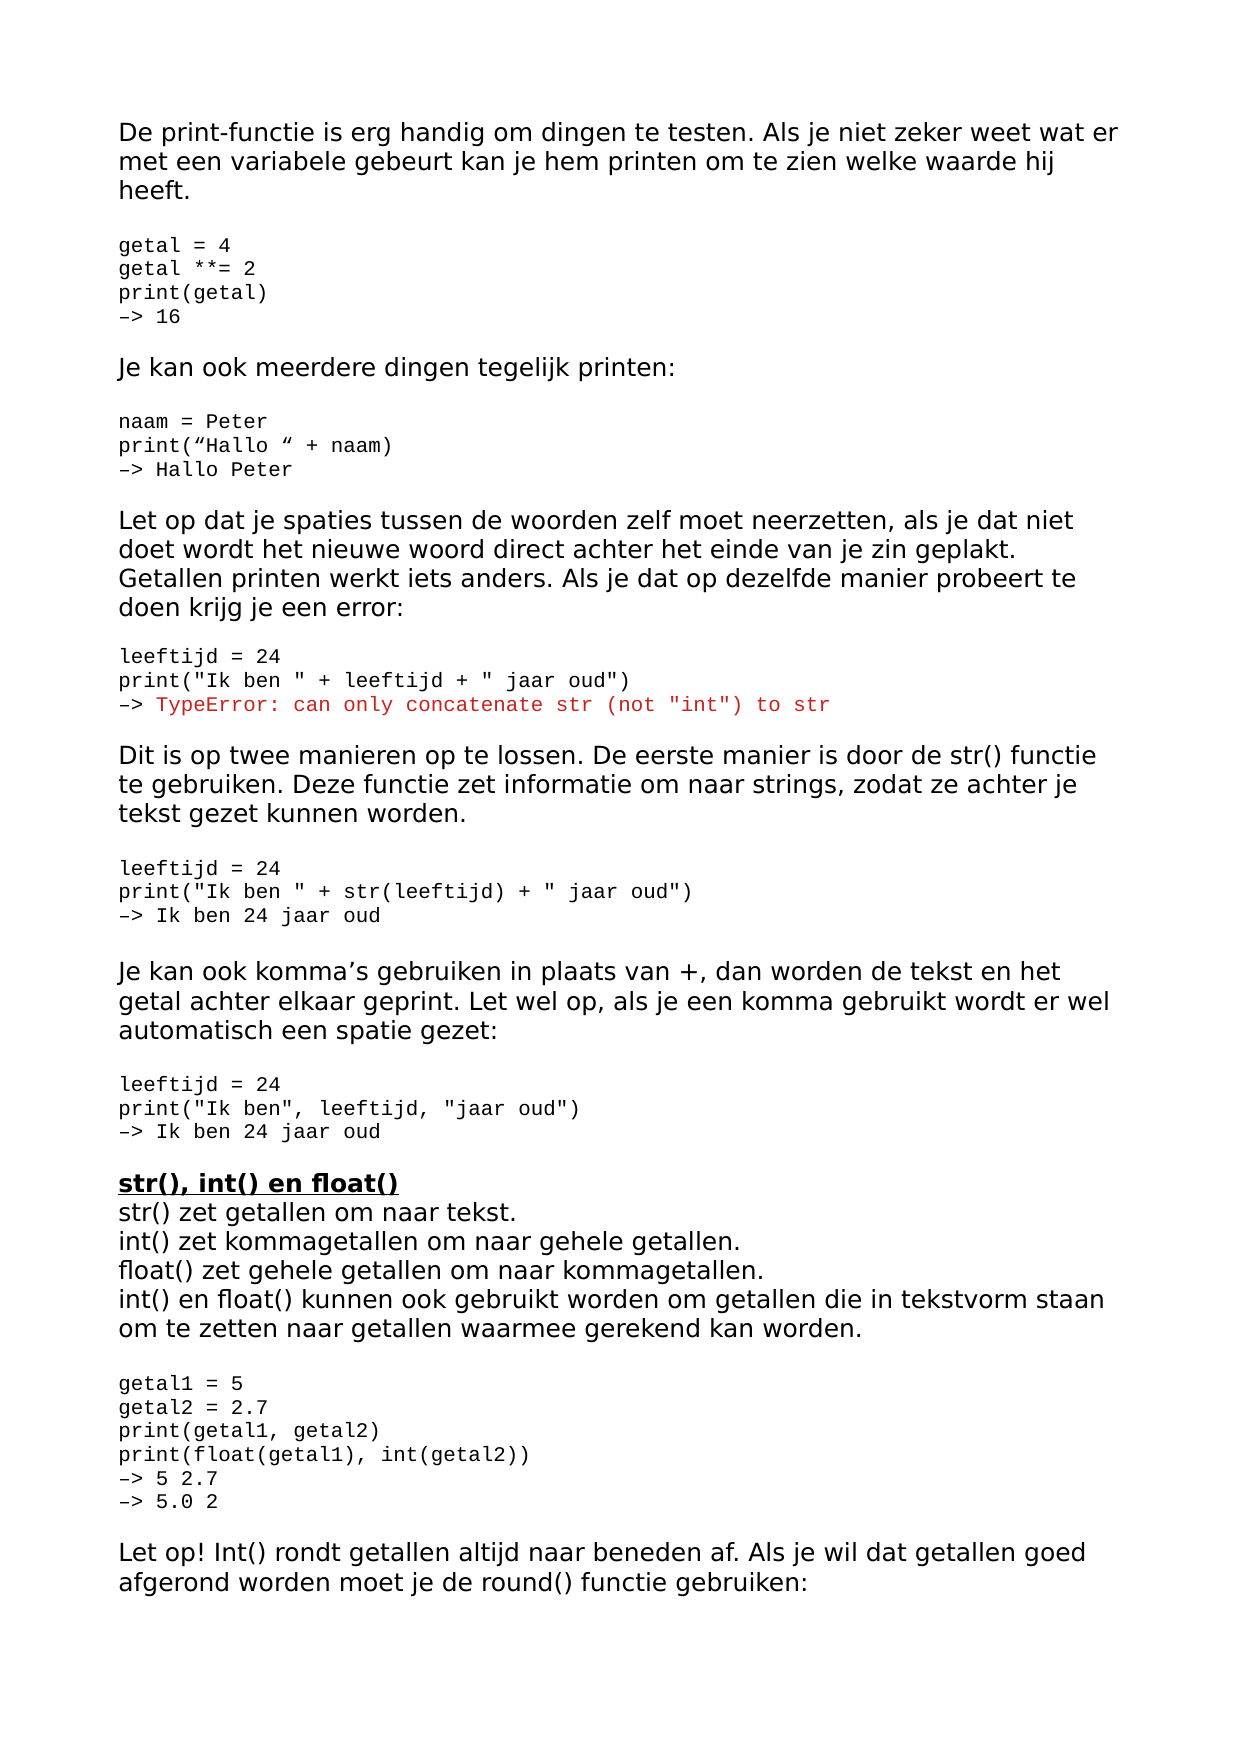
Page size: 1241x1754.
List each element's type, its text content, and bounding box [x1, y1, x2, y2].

text Let op! Int() rondt getallen altijd naar beneden af. Als je wil dat getallen goed afgerond worden moet je de round() functie gebruiken: [118, 1538, 1122, 1597]
text Getallen printen werkt iets anders. Als je dat op dezelfde manier probeert te doen krijg je een error: [118, 564, 1122, 623]
text print(float(getal1), int(getal2)) [118, 1444, 1122, 1468]
text leeftijd = 24 [118, 646, 1122, 670]
text print("Ik ben", leeftijd, "jaar oud") [118, 1098, 1122, 1122]
text naam = Peter [118, 411, 1122, 435]
text –> Ik ben 24 jaar oud [118, 905, 1122, 928]
text –> 5.0 2 [118, 1491, 1122, 1515]
text int() en float() kunnen ook gebruikt worden om getallen die in tekstvorm staan om te zetten naar getallen waarmee gerekend kan worden. [118, 1286, 1122, 1344]
text leeftijd = 24 [118, 857, 1122, 881]
text getal = 4 [118, 235, 1122, 258]
text –> 16 [118, 306, 1122, 329]
text De print-functie is erg handig om dingen te testen. Als je niet zeker weet wat er met een variabele gebeurt kan je hem printen om te zien welke waarde hij heeft. [118, 118, 1122, 206]
text str() zet getallen om naar tekst. [118, 1198, 1122, 1227]
text Dit is op twee manieren op te lossen. De eerste manier is door de str() functie te gebruiken. Deze functie zet informatie om naar strings, zodat ze achter je tekst gezet kunnen worden. [118, 741, 1122, 828]
text print("Ik ben " + leeftijd + " jaar oud") [118, 670, 1122, 693]
text int() zet kommagetallen om naar gehele getallen. [118, 1227, 1122, 1256]
text print("Ik ben " + str(leeftijd) + " jaar oud") [118, 881, 1122, 905]
text float() zet gehele getallen om naar kommagetallen. [118, 1256, 1122, 1286]
text getal1 = 5 [118, 1373, 1122, 1397]
text print(getal) [118, 282, 1122, 306]
text –> 5 2.7 [118, 1468, 1122, 1491]
text leeftijd = 24 [118, 1074, 1122, 1098]
text print(getal1, getal2) [118, 1420, 1122, 1444]
text getal2 = 2.7 [118, 1397, 1122, 1420]
text print(“Hallo “ + naam) [118, 435, 1122, 459]
text –> Hallo Peter [118, 459, 1122, 482]
text str(), int() en float() [118, 1169, 1122, 1198]
text getal **= 2 [118, 258, 1122, 282]
text Je kan ook meerdere dingen tegelijk printen: [118, 353, 1122, 382]
text Let op dat je spaties tussen de woorden zelf moet neerzetten, als je dat niet doet wordt het nieuwe woord direct achter het einde van je zin geplakt. [118, 506, 1122, 564]
text –> Ik ben 24 jaar oud [118, 1122, 1122, 1145]
text –> TypeError: can only concatenate str (not "int") to str [118, 693, 1122, 717]
text Je kan ook komma’s gebruiken in plaats van +, dan worden de tekst en het getal achter elkaar geprint. Let wel op, als je een komma gebruikt wordt er wel automatisch een spatie gezet: [118, 958, 1122, 1045]
